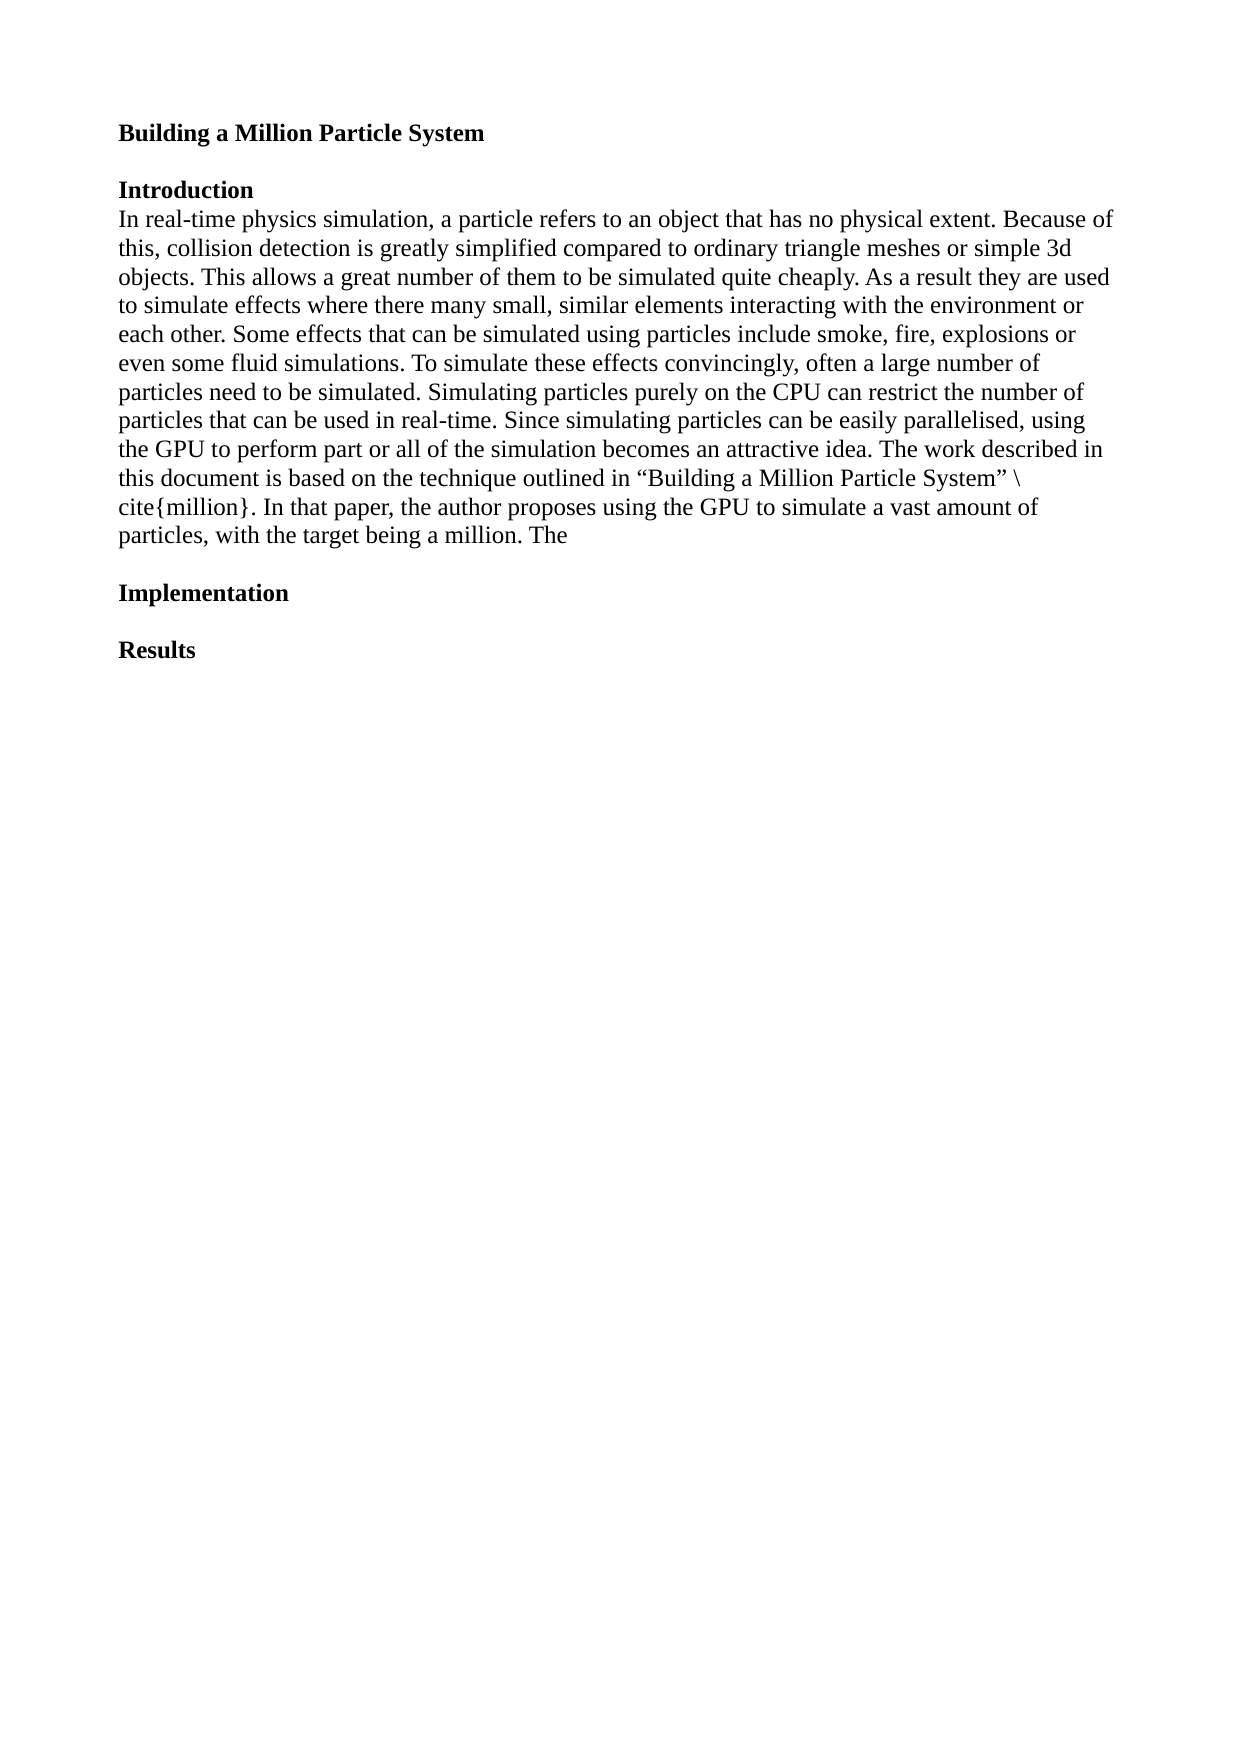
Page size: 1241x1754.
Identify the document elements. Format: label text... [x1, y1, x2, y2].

text Introduction [118, 176, 1122, 204]
text In real-time physics simulation, a particle refers to an object that has no physical extent. Because of this, collision detection is greatly simplified compared to ordinary triangle meshes or simple 3d objects. This allows a great number of them to be simulated quite cheaply. As a result they are used to simulate effects where there many small, similar elements interacting with the environment or each other. Some effects that can be simulated using particles include smoke, fire, explosions or even some fluid simulations. To simulate these effects convincingly, often a large number of particles need to be simulated. Simulating particles purely on the CPU can restrict the number of particles that can be used in real-time. Since simulating particles can be easily parallelised, using the GPU to perform part or all of the simulation becomes an attractive idea. The work described in this document is based on the technique outlined in “Building a Million Particle System” \cite{million}. In that paper, the author proposes using the GPU to simulate a vast amount of particles, with the target being a million. The [118, 204, 1122, 549]
text Implementation [118, 578, 1122, 607]
text Building a Million Particle System [118, 118, 1122, 147]
text Results [118, 636, 1122, 664]
